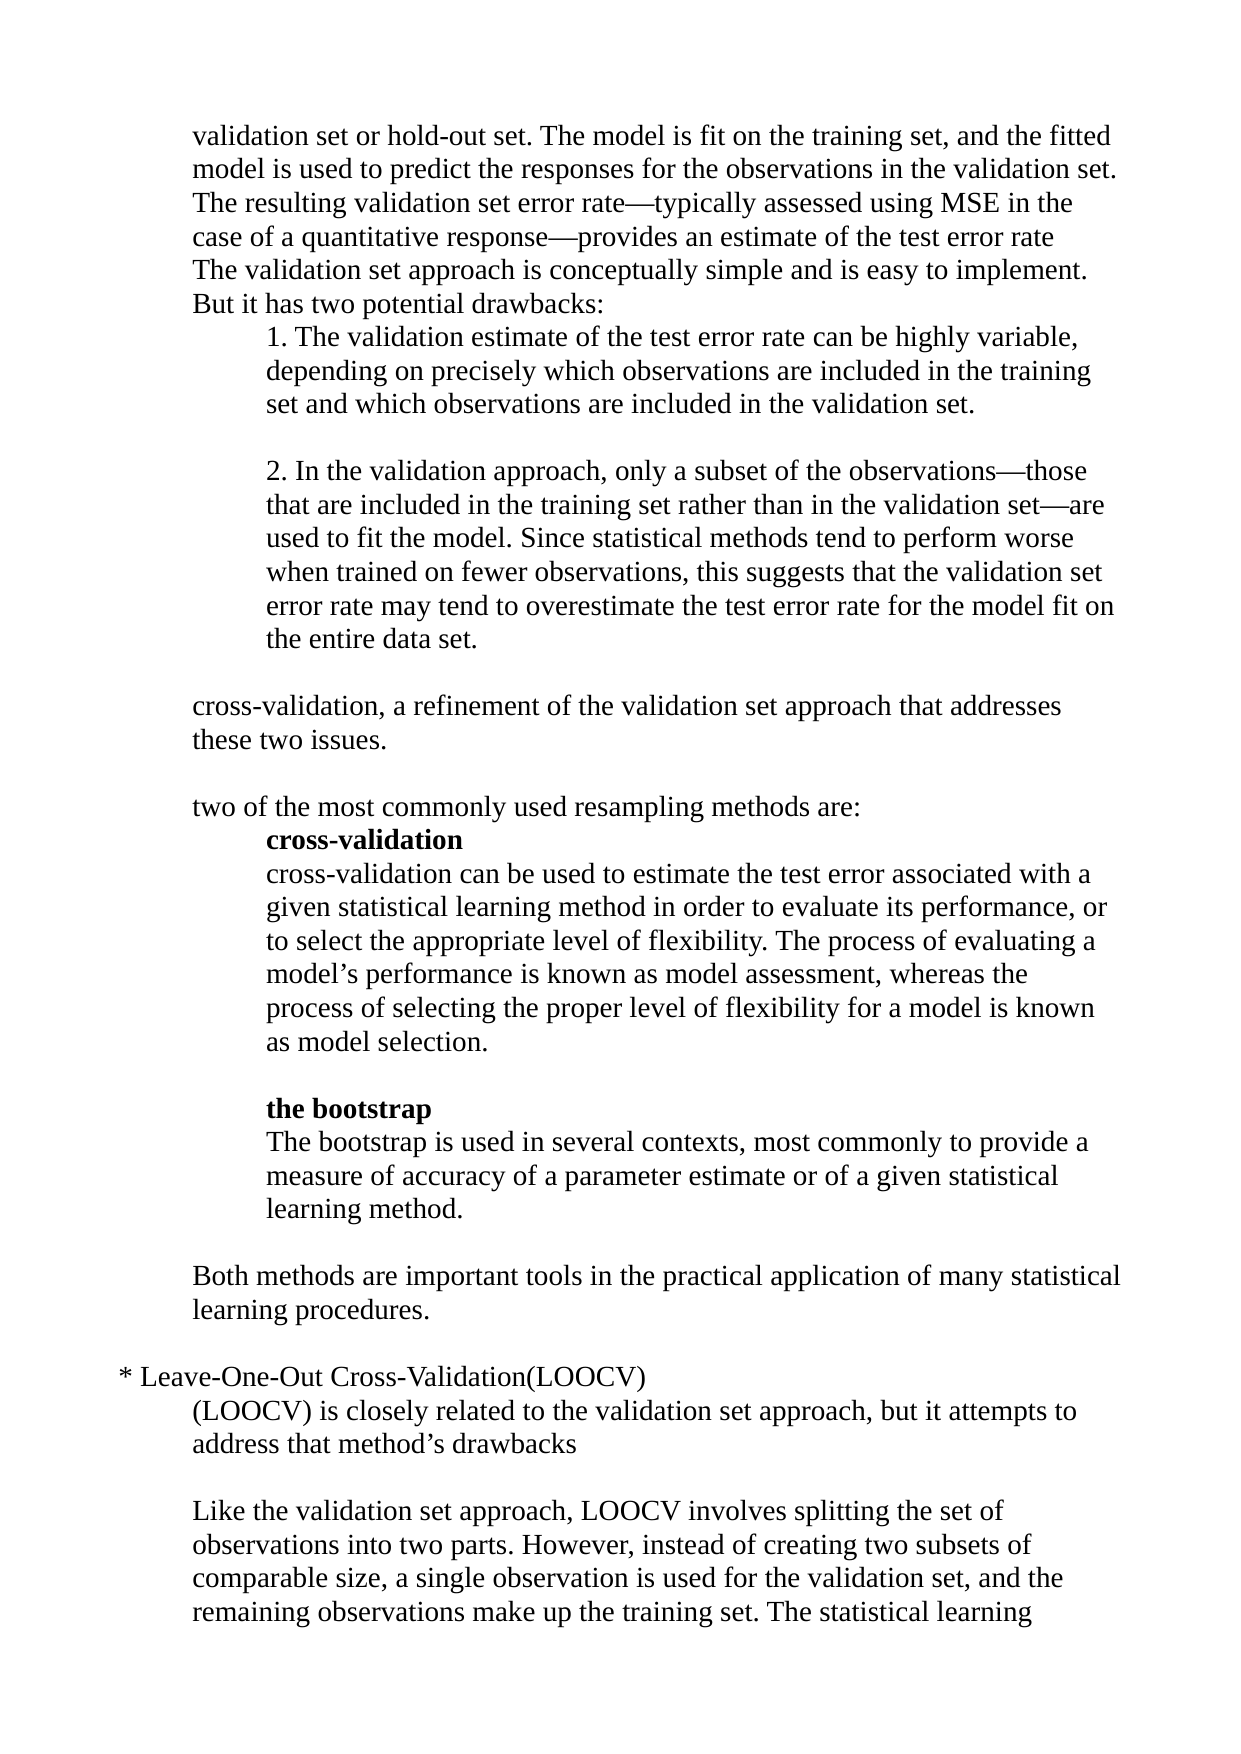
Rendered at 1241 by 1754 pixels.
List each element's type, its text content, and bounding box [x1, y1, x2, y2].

text Like the validation set approach, LOOCV involves splitting the set of observations into two parts. However, instead of creating two subsets of comparable size, a single observation is used for the validation set, and the remaining observations make up the training set. The statistical learning [118, 1493, 1122, 1627]
text The validation set approach is conceptually simple and is easy to implement. But it has two potential drawbacks: [118, 252, 1122, 319]
text validation set or hold-out set. The model is fit on the training set, and the fitted model is used to predict the responses for the observations in the validation set. The resulting validation set error rate—typically assessed using MSE in the case of a quantitative response—provides an estimate of the test error rate [118, 118, 1122, 252]
text cross-validation [118, 822, 1122, 856]
text 2. In the validation approach, only a subset of the observations—those that are included in the training set rather than in the validation set—are used to fit the model. Since statistical methods tend to perform worse when trained on fewer observations, this suggests that the validation set error rate may tend to overestimate the test error rate for the model fit on the entire data set. [118, 453, 1122, 655]
text * Leave-One-Out Cross-Validation(LOOCV) [118, 1359, 1122, 1393]
text the bootstrap [118, 1091, 1122, 1124]
text 1. The validation estimate of the test error rate can be highly variable, depending on precisely which observations are included in the training set and which observations are included in the validation set. [118, 319, 1122, 420]
text cross-validation, a refinement of the validation set approach that addresses these two issues. [118, 688, 1122, 755]
text two of the most commonly used resampling methods are: [118, 789, 1122, 822]
text cross-validation can be used to estimate the test error associated with a given statistical learning method in order to evaluate its performance, or to select the appropriate level of flexibility. The process of evaluating a model’s performance is known as model assessment, whereas the process of selecting the proper level of flexibility for a model is known as model selection. [118, 856, 1122, 1057]
text Both methods are important tools in the practical application of many statistical learning procedures. [118, 1258, 1122, 1326]
text The bootstrap is used in several contexts, most commonly to provide a measure of accuracy of a parameter estimate or of a given statistical learning method. [118, 1124, 1122, 1225]
text (LOOCV) is closely related to the validation set approach, but it attempts to address that method’s drawbacks [118, 1393, 1122, 1460]
